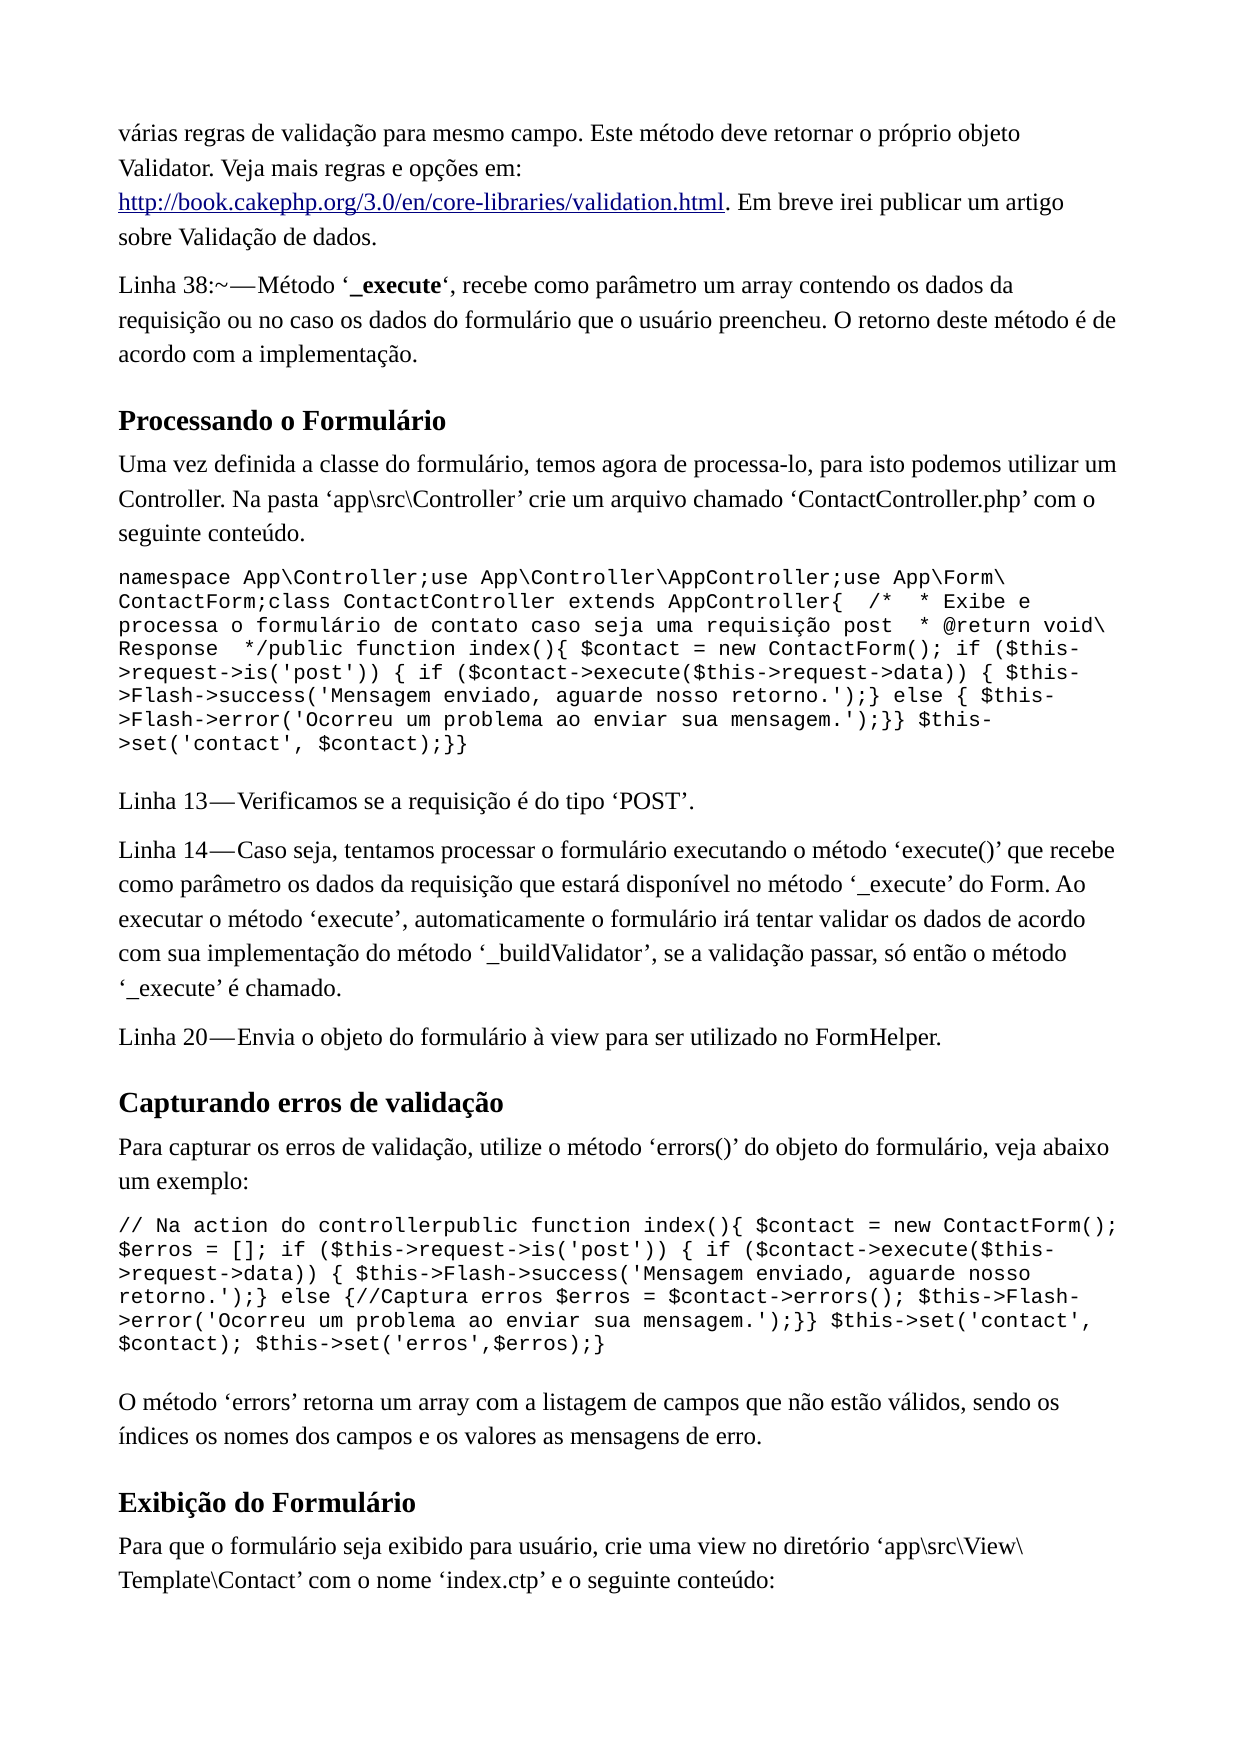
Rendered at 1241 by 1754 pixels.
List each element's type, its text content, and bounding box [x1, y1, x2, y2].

subtitle Capturando erros de validação [118, 1086, 1122, 1119]
text várias regras de validação para mesmo campo. Este método deve retornar o próprio objeto Validator. Veja mais regras e opções em: http://book.cakephp.org/3.0/en/core-libraries/validation.html. Em breve irei publicar um artigo sobre Validação de dados. [118, 118, 1122, 250]
subtitle Processando o Formulário [118, 403, 1122, 437]
subtitle Exibição do Formulário [118, 1485, 1122, 1518]
text Linha 13 — Verificamos se a requisição é do tipo ‘POST’. [118, 786, 1122, 815]
text Linha 14 — Caso seja, tentamos processar o formulário executando o método ‘execute()’ que recebe como parâmetro os dados da requisição que estará disponível no método ‘_execute’ do Form. Ao executar o método ‘execute’, automaticamente o formulário irá tentar validar os dados de acordo com sua implementação do método ‘_buildValidator’, se a validação passar, só então o método ‘_execute’ é chamado. [118, 835, 1122, 1002]
text Linha 20 — Envia o objeto do formulário à view para ser utilizado no FormHelper. [118, 1022, 1122, 1051]
text Uma vez definida a classe do formulário, temos agora de processa-lo, para isto podemos utilizar um Controller. Na pasta ‘app\src\Controller’ crie um arquivo chamado ‘ContactController.php’ com o seguinte conteúdo. [118, 449, 1122, 547]
text O método ‘errors’ retorna um array com a listagem de campos que não estão válidos, sendo os índices os nomes dos campos e os valores as mensagens de erro. [118, 1387, 1122, 1450]
text namespace App\Controller;use App\Controller\AppController;use App\Form\ContactForm;class ContactController extends AppController{ /* * Exibe e processa o formulário de contato caso seja uma requisição post * @return void\Response */public function index(){ $contact = new ContactForm(); if ($this->request->is('post')) { if ($contact->execute($this->request->data)) { $this->Flash->success('Mensagem enviado, aguarde nosso retorno.');} else { $this->Flash->error('Ocorreu um problema ao enviar sua mensagem.');}} $this->set('contact', $contact);}} [118, 567, 1122, 756]
text Linha 38:~ — Método ‘_execute‘, recebe como parâmetro um array contendo os dados da requisição ou no caso os dados do formulário que o usuário preencheu. O retorno deste método é de acordo com a implementação. [118, 271, 1122, 368]
text Para capturar os erros de validação, utilize o método ‘errors()’ do objeto do formulário, veja abaixo um exemplo: [118, 1132, 1122, 1195]
text Para que o formulário seja exibido para usuário, crie uma view no diretório ‘app\src\View\Template\Contact’ com o nome ‘index.ctp’ e o seguinte conteúdo: [118, 1531, 1122, 1594]
text // Na action do controllerpublic function index(){ $contact = new ContactForm(); $erros = []; if ($this->request->is('post')) { if ($contact->execute($this->request->data)) { $this->Flash->success('Mensagem enviado, aguarde nosso retorno.');} else {//Captura erros $erros = $contact->errors(); $this->Flash->error('Ocorreu um problema ao enviar sua mensagem.');}} $this->set('contact', $contact); $this->set('erros',$erros);} [118, 1215, 1122, 1357]
